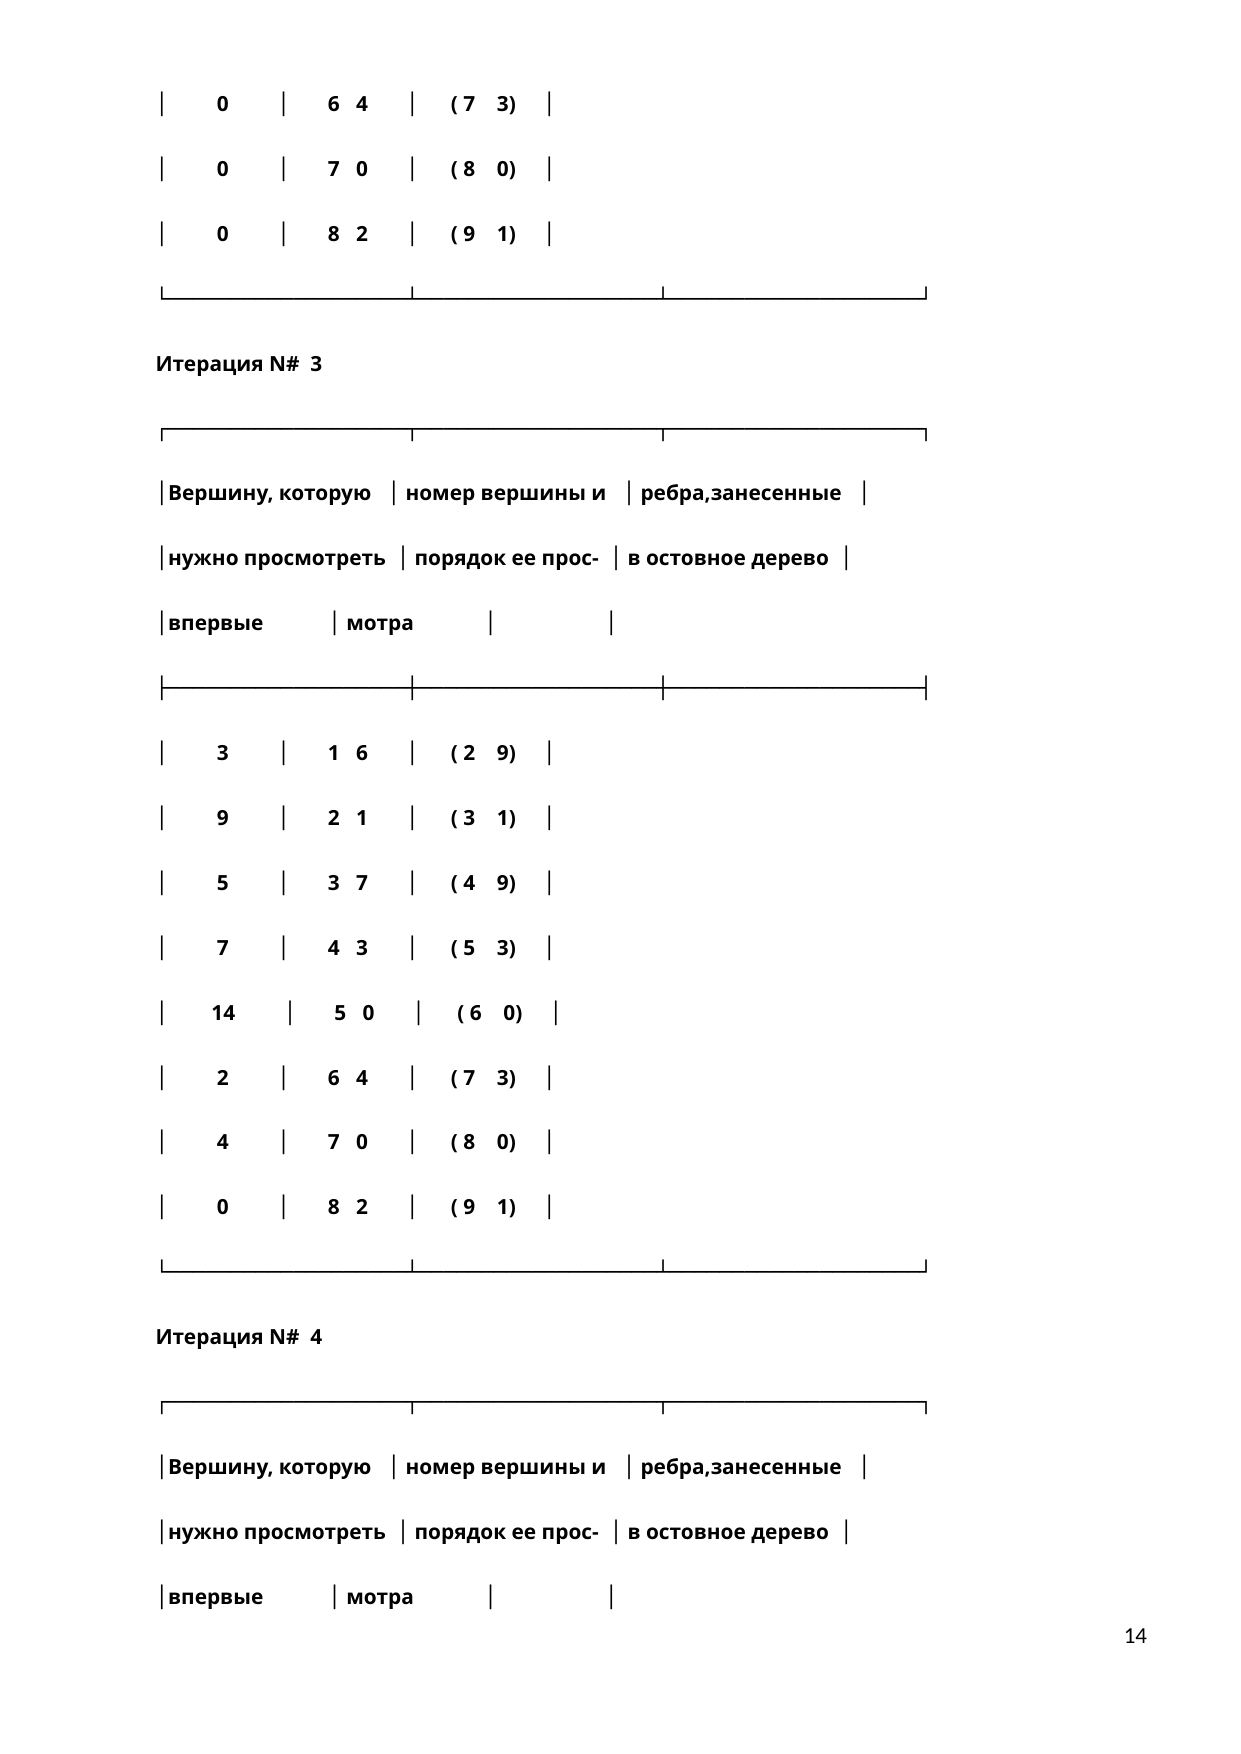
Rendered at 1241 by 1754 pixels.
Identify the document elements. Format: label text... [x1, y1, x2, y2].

text │ 3 │ 1 6 │ ( 2 9) │ [155, 738, 1152, 767]
text │ 9 │ 2 1 │ ( 3 1) │ [155, 803, 1152, 831]
text │впервые │ мотра │ │ [155, 1582, 1152, 1610]
text │ 7 │ 4 3 │ ( 5 3) │ [155, 933, 1152, 961]
text │Вершину, которую │ номер вершины и │ ребра,занесенные │ [155, 478, 1152, 507]
text │ 4 │ 7 0 │ ( 8 0) │ [155, 1127, 1152, 1156]
text ┌───────────────────┬───────────────────┬────────────────────┐ [155, 1387, 1152, 1416]
text │Вершину, которую │ номер вершины и │ ребра,занесенные │ [155, 1452, 1152, 1480]
text └───────────────────┴───────────────────┴────────────────────┘ [155, 1257, 1152, 1286]
text │ 0 │ 6 4 │ ( 7 3) │ [155, 89, 1152, 118]
text Итерация N# 3 [155, 349, 1152, 377]
text ├───────────────────┼───────────────────┼────────────────────┤ [155, 673, 1152, 702]
text │впервые │ мотра │ │ [155, 608, 1152, 637]
text │нужно просмотреть │ порядок ее прос- │ в остовное дерево │ [155, 543, 1152, 572]
text └───────────────────┴───────────────────┴────────────────────┘ [155, 284, 1152, 312]
text │ 2 │ 6 4 │ ( 7 3) │ [155, 1063, 1152, 1091]
text │ 0 │ 8 2 │ ( 9 1) │ [155, 219, 1152, 247]
text │ 14 │ 5 0 │ ( 6 0) │ [155, 998, 1152, 1026]
text │ 0 │ 7 0 │ ( 8 0) │ [155, 154, 1152, 182]
text Итерация N# 4 [155, 1322, 1152, 1351]
text │ 5 │ 3 7 │ ( 4 9) │ [155, 868, 1152, 896]
text ┌───────────────────┬───────────────────┬────────────────────┐ [155, 414, 1152, 442]
text │нужно просмотреть │ порядок ее прос- │ в остовное дерево │ [155, 1517, 1152, 1545]
text │ 0 │ 8 2 │ ( 9 1) │ [155, 1192, 1152, 1221]
